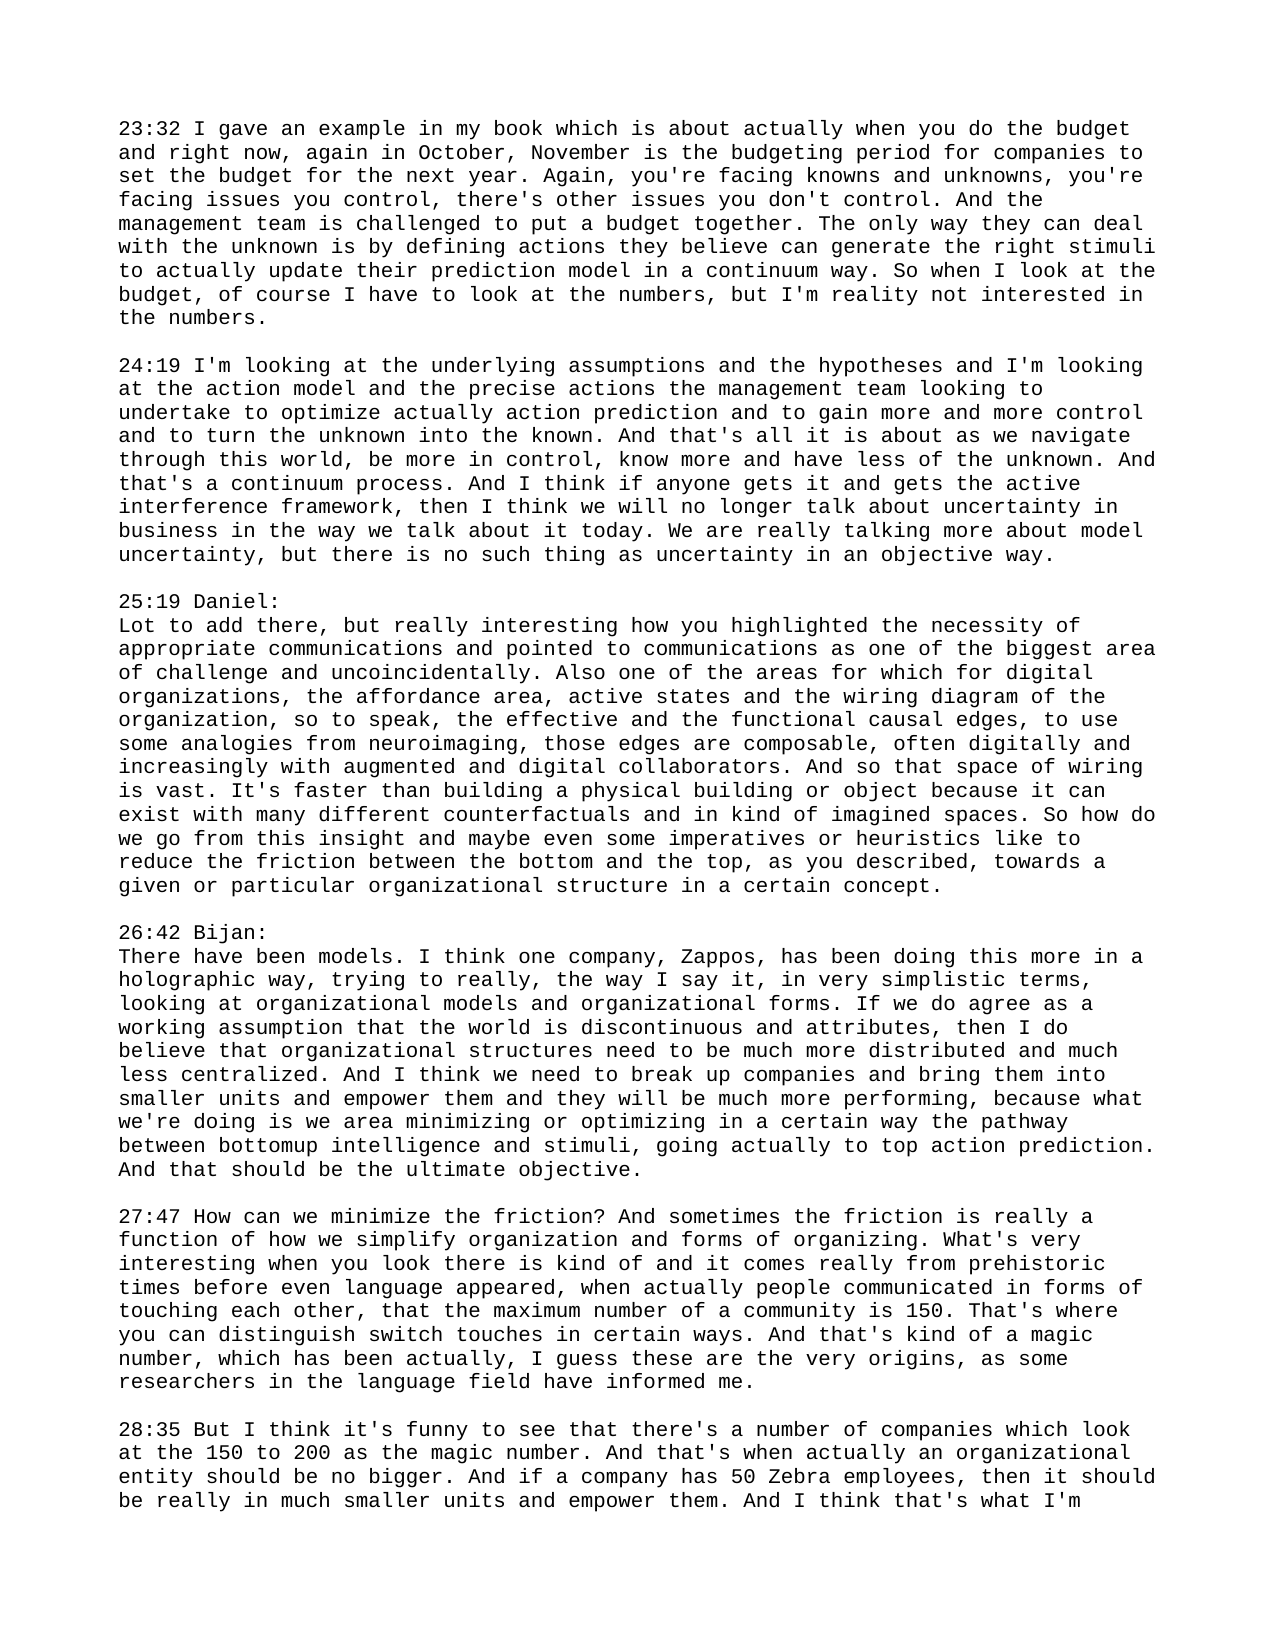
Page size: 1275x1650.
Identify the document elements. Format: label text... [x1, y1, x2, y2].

text 26:42 Bijan: [118, 922, 1157, 946]
text 25:19 Daniel: [118, 591, 1157, 615]
text There have been models. I think one company, Zappos, has been doing this more in a holographic way, trying to really, the way I say it, in very simplistic terms, looking at organizational models and organizational forms. If we do agree as a working assumption that the world is discontinuous and attributes, then I do believe that organizational structures need to be much more distributed and much less centralized. And I think we need to break up companies and bring them into smaller units and empower them and they will be much more performing, because what we're doing is we area minimizing or optimizing in a certain way the pathway between bottomup intelligence and stimuli, going actually to top action prediction. And that should be the ultimate objective. [118, 946, 1157, 1182]
text 28:35 But I think it's funny to see that there's a number of companies which look at the 150 to 200 as the magic number. And that's when actually an organizational entity should be no bigger. And if a company has 50 Zebra employees, then it should be really in much smaller units and empower them. And I think that's what I'm [118, 1419, 1157, 1513]
text Lot to add there, but really interesting how you highlighted the necessity of appropriate communications and pointed to communications as one of the biggest area of challenge and uncoincidentally. Also one of the areas for which for digital organizations, the affordance area, active states and the wiring diagram of the organization, so to speak, the effective and the functional causal edges, to use some analogies from neuroimaging, those edges are composable, often digitally and increasingly with augmented and digital collaborators. And so that space of wiring is vast. It's faster than building a physical building or object because it can exist with many different counterfactuals and in kind of imagined spaces. So how do we go from this insight and maybe even some imperatives or heuristics like to reduce the friction between the bottom and the top, as you described, towards a given or particular organizational structure in a certain concept. [118, 615, 1157, 898]
text 24:19 I'm looking at the underlying assumptions and the hypotheses and I'm looking at the action model and the precise actions the management team looking to undertake to optimize actually action prediction and to gain more and more control and to turn the unknown into the known. And that's all it is about as we navigate through this world, be more in control, know more and have less of the unknown. And that's a continuum process. And I think if anyone gets it and gets the active interference framework, then I think we will no longer talk about uncertainty in business in the way we talk about it today. We are really talking more about model uncertainty, but there is no such thing as uncertainty in an objective way. [118, 354, 1157, 567]
text 27:47 How can we minimize the friction? And sometimes the friction is really a function of how we simplify organization and forms of organizing. What's very interesting when you look there is kind of and it comes really from prehistoric times before even language appeared, when actually people communicated in forms of touching each other, that the maximum number of a community is 150. That's where you can distinguish switch touches in certain ways. And that's kind of a magic number, which has been actually, I guess these are the very origins, as some researchers in the language field have informed me. [118, 1206, 1157, 1395]
text 23:32 I gave an example in my book which is about actually when you do the budget and right now, again in October, November is the budgeting period for companies to set the budget for the next year. Again, you're facing knowns and unknowns, you're facing issues you control, there's other issues you don't control. And the management team is challenged to put a budget together. The only way they can deal with the unknown is by defining actions they believe can generate the right stimuli to actually update their prediction model in a continuum way. So when I look at the budget, of course I have to look at the numbers, but I'm reality not interested in the numbers. [118, 118, 1157, 331]
